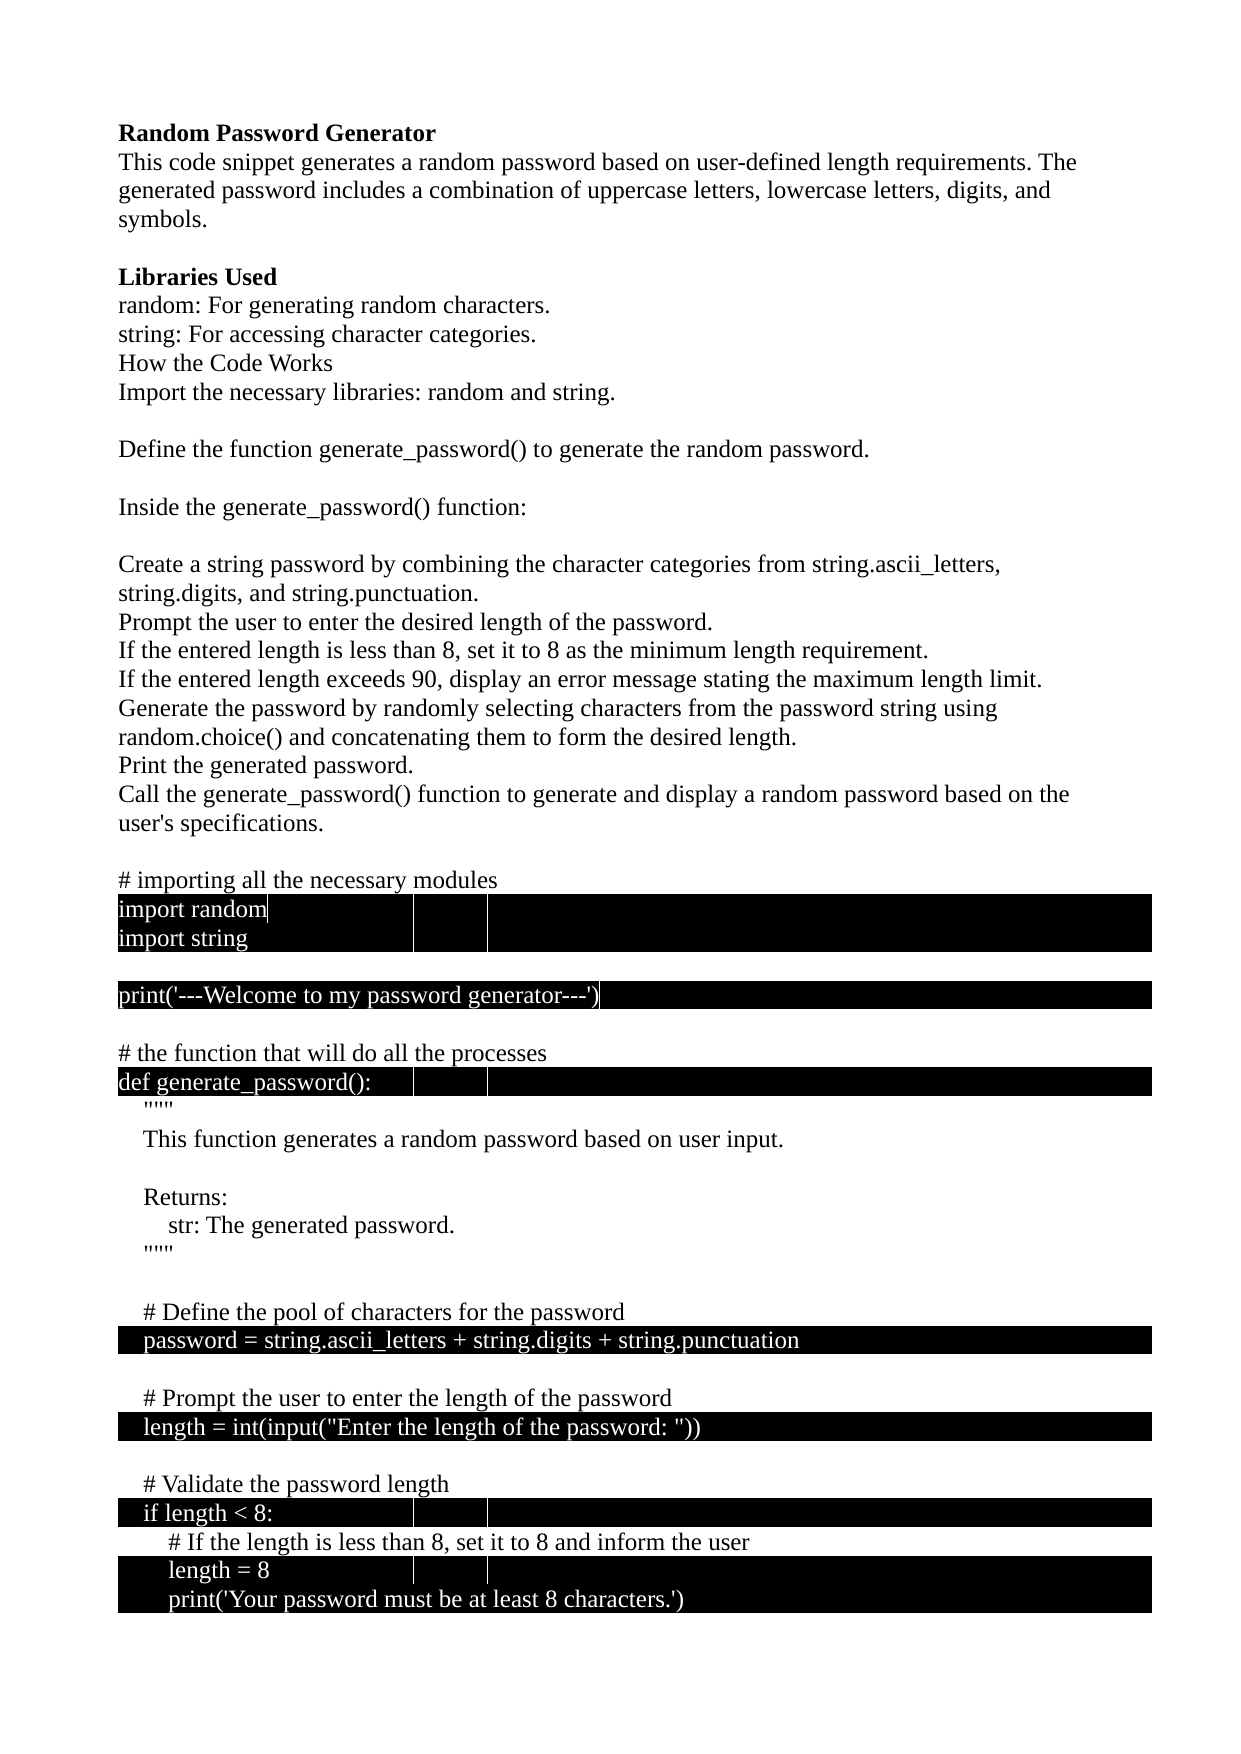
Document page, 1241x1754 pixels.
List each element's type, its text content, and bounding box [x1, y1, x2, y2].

text """ [118, 1096, 1122, 1124]
text Print the generated password. [118, 751, 1122, 779]
text Create a string password by combining the character categories from string.ascii_letters, string.digits, and string.punctuation. [118, 549, 1122, 607]
text # Define the pool of characters for the password [118, 1297, 1122, 1326]
text length = 8 [118, 1556, 1122, 1584]
text import string [118, 923, 1122, 952]
text # the function that will do all the processes [118, 1038, 1122, 1067]
text if length < 8: [118, 1498, 1122, 1527]
text Call the generate_password() function to generate and display a random password based on the user's specifications. [118, 779, 1122, 837]
text # Validate the password length [118, 1469, 1122, 1498]
text This function generates a random password based on user input. [118, 1124, 1122, 1153]
text str: The generated password. [118, 1211, 1122, 1239]
text Generate the password by randomly selecting characters from the password string using random.choice() and concatenating them to form the desired length. [118, 693, 1122, 751]
text password = string.ascii_letters + string.digits + string.punctuation [118, 1326, 1122, 1354]
text Prompt the user to enter the desired length of the password. [118, 607, 1122, 636]
text """ [118, 1239, 1122, 1268]
text def generate_password(): [118, 1067, 1122, 1096]
text random: For generating random characters. [118, 291, 1122, 319]
text If the entered length is less than 8, set it to 8 as the minimum length requirement. [118, 636, 1122, 664]
text Libraries Used [118, 262, 1122, 291]
text How the Code Works [118, 348, 1122, 377]
text string: For accessing character categories. [118, 319, 1122, 348]
text # importing all the necessary modules [118, 866, 1122, 894]
text Random Password Generator [118, 118, 1122, 147]
text print('Your password must be at least 8 characters.') [118, 1584, 1122, 1613]
text import random [118, 894, 1122, 923]
text This code snippet generates a random password based on user-defined length requirements. The generated password includes a combination of uppercase letters, lowercase letters, digits, and symbols. [118, 147, 1122, 233]
text # If the length is less than 8, set it to 8 and inform the user [118, 1527, 1122, 1556]
text Import the necessary libraries: random and string. [118, 377, 1122, 406]
text print('---Welcome to my password generator---') [118, 981, 1122, 1009]
text Inside the generate_password() function: [118, 492, 1122, 521]
text If the entered length exceeds 90, display an error message stating the maximum length limit. [118, 664, 1122, 693]
text Define the function generate_password() to generate the random password. [118, 434, 1122, 463]
text # Prompt the user to enter the length of the password [118, 1383, 1122, 1412]
text Returns: [118, 1182, 1122, 1211]
text length = int(input("Enter the length of the password: ")) [118, 1412, 1122, 1441]
